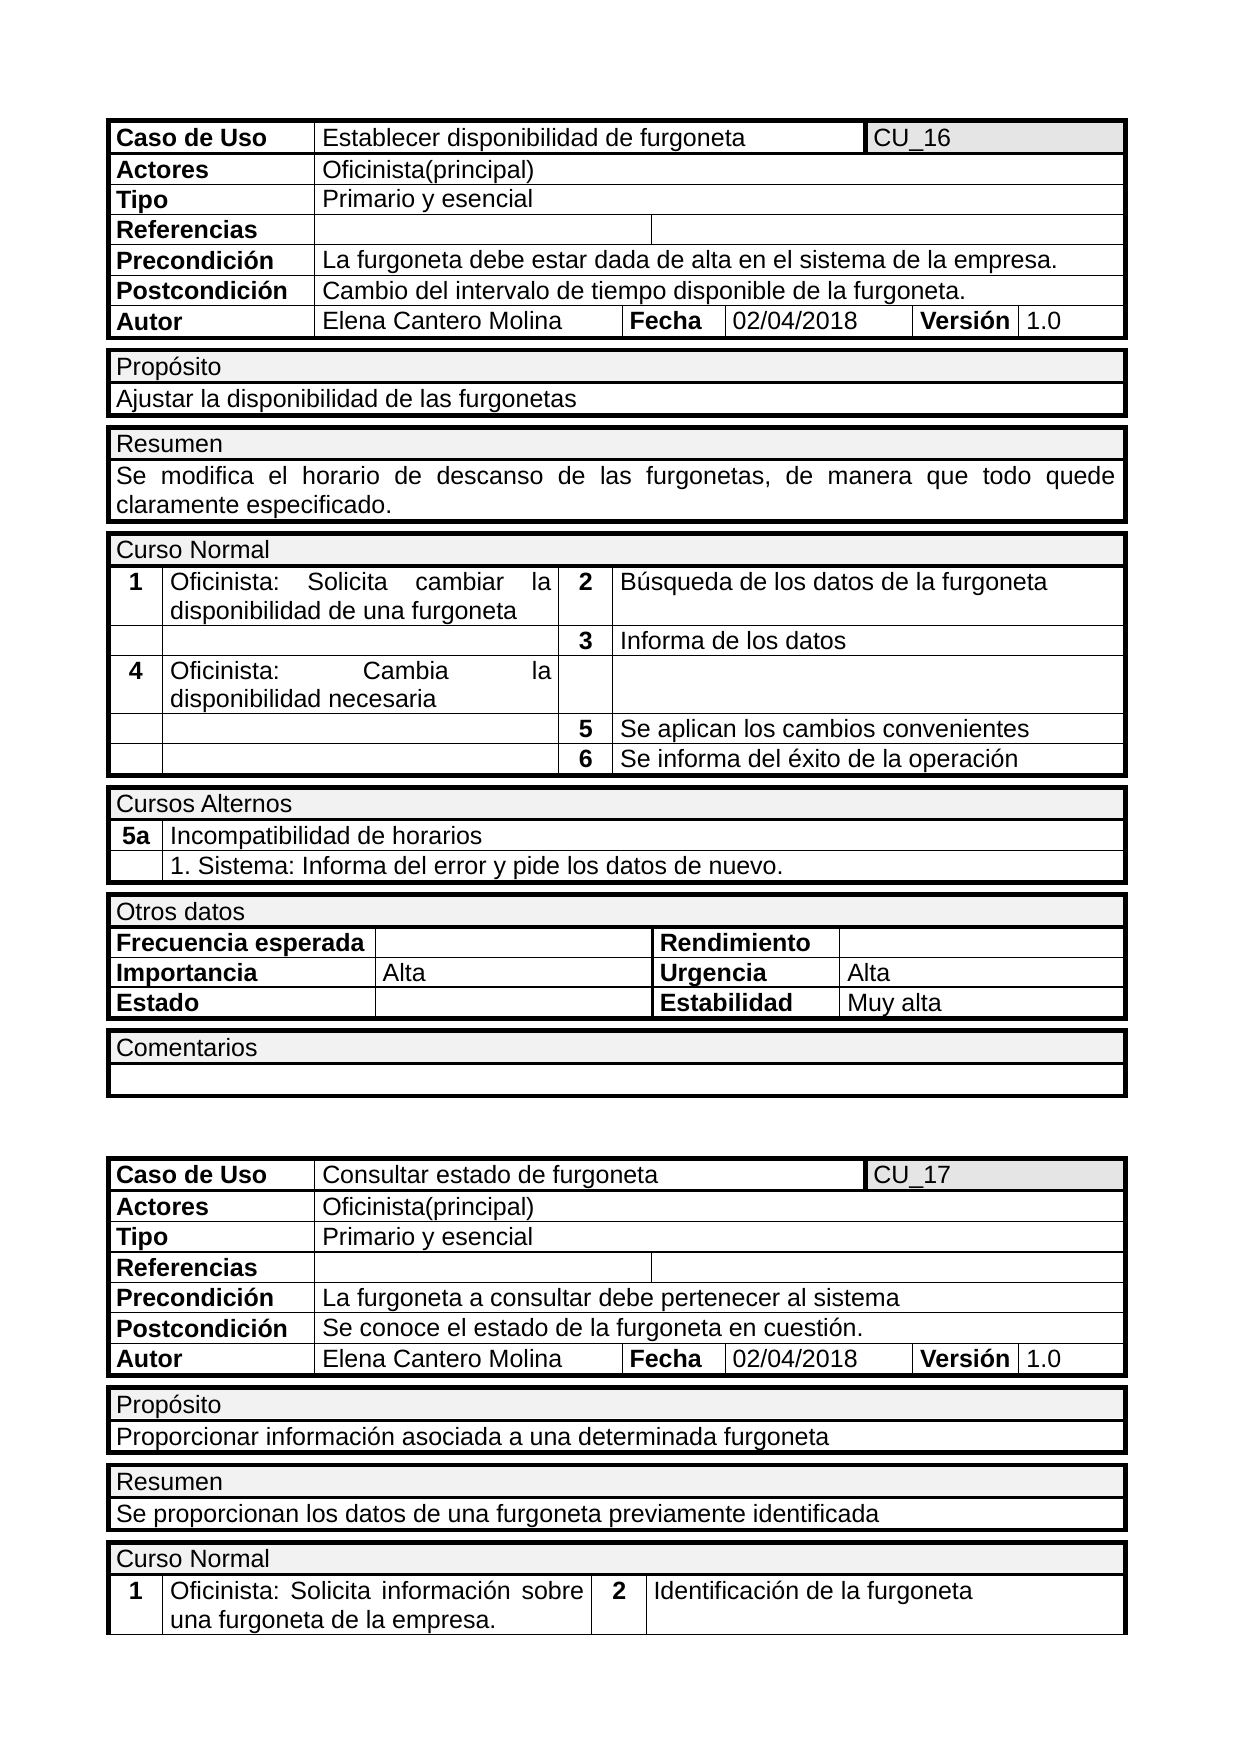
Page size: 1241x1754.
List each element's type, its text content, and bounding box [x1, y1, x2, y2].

table_header Comentarios [111, 1033, 1123, 1062]
table_cell Oficinista(principal) [315, 1192, 1123, 1221]
table_cell Referencias [111, 215, 314, 244]
table_header Establecer disponibilidad de furgoneta [315, 123, 863, 152]
table_cell Estado [111, 988, 375, 1016]
table_cell Alta [376, 958, 651, 986]
table_cell Postcondición [111, 1313, 314, 1343]
table_cell Muy alta [840, 988, 1123, 1016]
table_cell Precondición [111, 1283, 314, 1312]
table_cell [111, 714, 162, 743]
table_header Curso Normal [111, 536, 1123, 564]
table_cell 2 [592, 1576, 646, 1634]
table_cell Ajustar la disponibilidad de las furgonetas [111, 384, 1123, 413]
table_cell Versión [913, 306, 1018, 336]
table_cell 02/04/2018 [726, 1344, 912, 1373]
table_cell 2 [559, 568, 612, 625]
table_cell 1 [111, 1576, 162, 1634]
table_cell Importancia [111, 958, 375, 986]
table_cell 1. Sistema: Informa del error y pide los datos de nuevo. [163, 851, 1123, 880]
table_header Propósito [111, 1390, 1123, 1418]
table_cell Primario y esencial [315, 185, 1123, 214]
table_cell [163, 714, 558, 743]
table_cell Urgencia [654, 958, 839, 986]
table_cell [111, 744, 162, 773]
table_cell [111, 626, 162, 655]
table_cell Actores [111, 155, 314, 183]
table_cell [559, 656, 612, 713]
table_cell Autor [111, 306, 314, 336]
table_header Cursos Alternos [111, 790, 1123, 818]
table_cell Oficinista: Solicita información sobre una furgoneta de la empresa. [163, 1576, 591, 1634]
table_cell Postcondición [111, 276, 314, 305]
table_cell Se conoce el estado de la furgoneta en cuestión. [315, 1313, 1123, 1343]
table_cell 02/04/2018 [726, 306, 912, 336]
table_cell Oficinista: Cambia la disponibilidad necesaria [163, 656, 558, 713]
table_cell Cambio del intervalo de tiempo disponible de la furgoneta. [315, 276, 1123, 305]
table_cell Elena Cantero Molina [315, 1344, 622, 1373]
table_cell Se modifica el horario de descanso de las furgonetas, de manera que todo quede claramente especificado. [111, 461, 1123, 519]
table_cell Identificación de la furgoneta [647, 1576, 1123, 1634]
table_header Resumen [111, 1467, 1123, 1496]
table_header Curso Normal [111, 1545, 1123, 1573]
table_header Otros datos [111, 897, 1123, 925]
table_cell La furgoneta a consultar debe pertenecer al sistema [315, 1283, 1123, 1312]
table_cell Actores [111, 1192, 314, 1221]
table_cell 6 [559, 744, 612, 773]
table_cell [613, 656, 1123, 713]
table_cell [376, 929, 651, 957]
table_cell Fecha [623, 306, 725, 336]
table_cell [111, 1065, 1123, 1093]
table_cell Tipo [111, 185, 314, 214]
table_cell Tipo [111, 1222, 314, 1251]
table_header Propósito [111, 352, 1123, 381]
table_cell [111, 851, 162, 880]
table_cell Informa de los datos [613, 626, 1123, 655]
table_cell Referencias [111, 1253, 314, 1282]
table_cell [315, 215, 651, 244]
table_cell Versión [913, 1344, 1018, 1373]
table_cell Frecuencia esperada [111, 929, 375, 957]
table_cell Primario y esencial [315, 1222, 1123, 1251]
table_cell Alta [840, 958, 1123, 986]
table_cell Se aplican los cambios convenientes [613, 714, 1123, 743]
table_header CU_17 [868, 1161, 1123, 1189]
table_cell Autor [111, 1344, 314, 1373]
table_cell Se informa del éxito de la operación [613, 744, 1123, 773]
table_header Consultar estado de furgoneta [315, 1161, 863, 1189]
table_cell Se proporcionan los datos de una furgoneta previamente identificada [111, 1499, 1123, 1528]
table_cell 1 [111, 568, 162, 625]
table_cell La furgoneta debe estar dada de alta en el sistema de la empresa. [315, 245, 1123, 275]
table_header Caso de Uso [111, 123, 314, 152]
table_cell [163, 744, 558, 773]
table_cell Fecha [623, 1344, 725, 1373]
table_cell Búsqueda de los datos de la furgoneta [613, 568, 1123, 625]
table_cell Elena Cantero Molina [315, 306, 622, 336]
table_cell Proporcionar información asociada a una determinada furgoneta [111, 1422, 1123, 1450]
table_cell Incompatibilidad de horarios [163, 821, 1123, 850]
table_cell Precondición [111, 245, 314, 275]
table_cell 3 [559, 626, 612, 655]
table_header Resumen [111, 430, 1123, 458]
table_cell [652, 1253, 1123, 1282]
table_cell [840, 929, 1123, 957]
table_cell 5a [111, 821, 162, 850]
table_cell Oficinista(principal) [315, 155, 1123, 183]
table_header Caso de Uso [111, 1161, 314, 1189]
table_cell 4 [111, 656, 162, 713]
table_cell [315, 1253, 651, 1282]
table_cell 1.0 [1019, 1344, 1123, 1373]
table_cell [376, 988, 651, 1016]
table_cell Oficinista: Solicita cambiar la disponibilidad de una furgoneta [163, 568, 558, 625]
table_cell [163, 626, 558, 655]
table_cell 5 [559, 714, 612, 743]
table_cell 1.0 [1019, 306, 1123, 336]
table_cell Estabilidad [654, 988, 839, 1016]
table_cell Rendimiento [654, 929, 839, 957]
table_header CU_16 [868, 123, 1123, 152]
table_cell [652, 215, 1123, 244]
